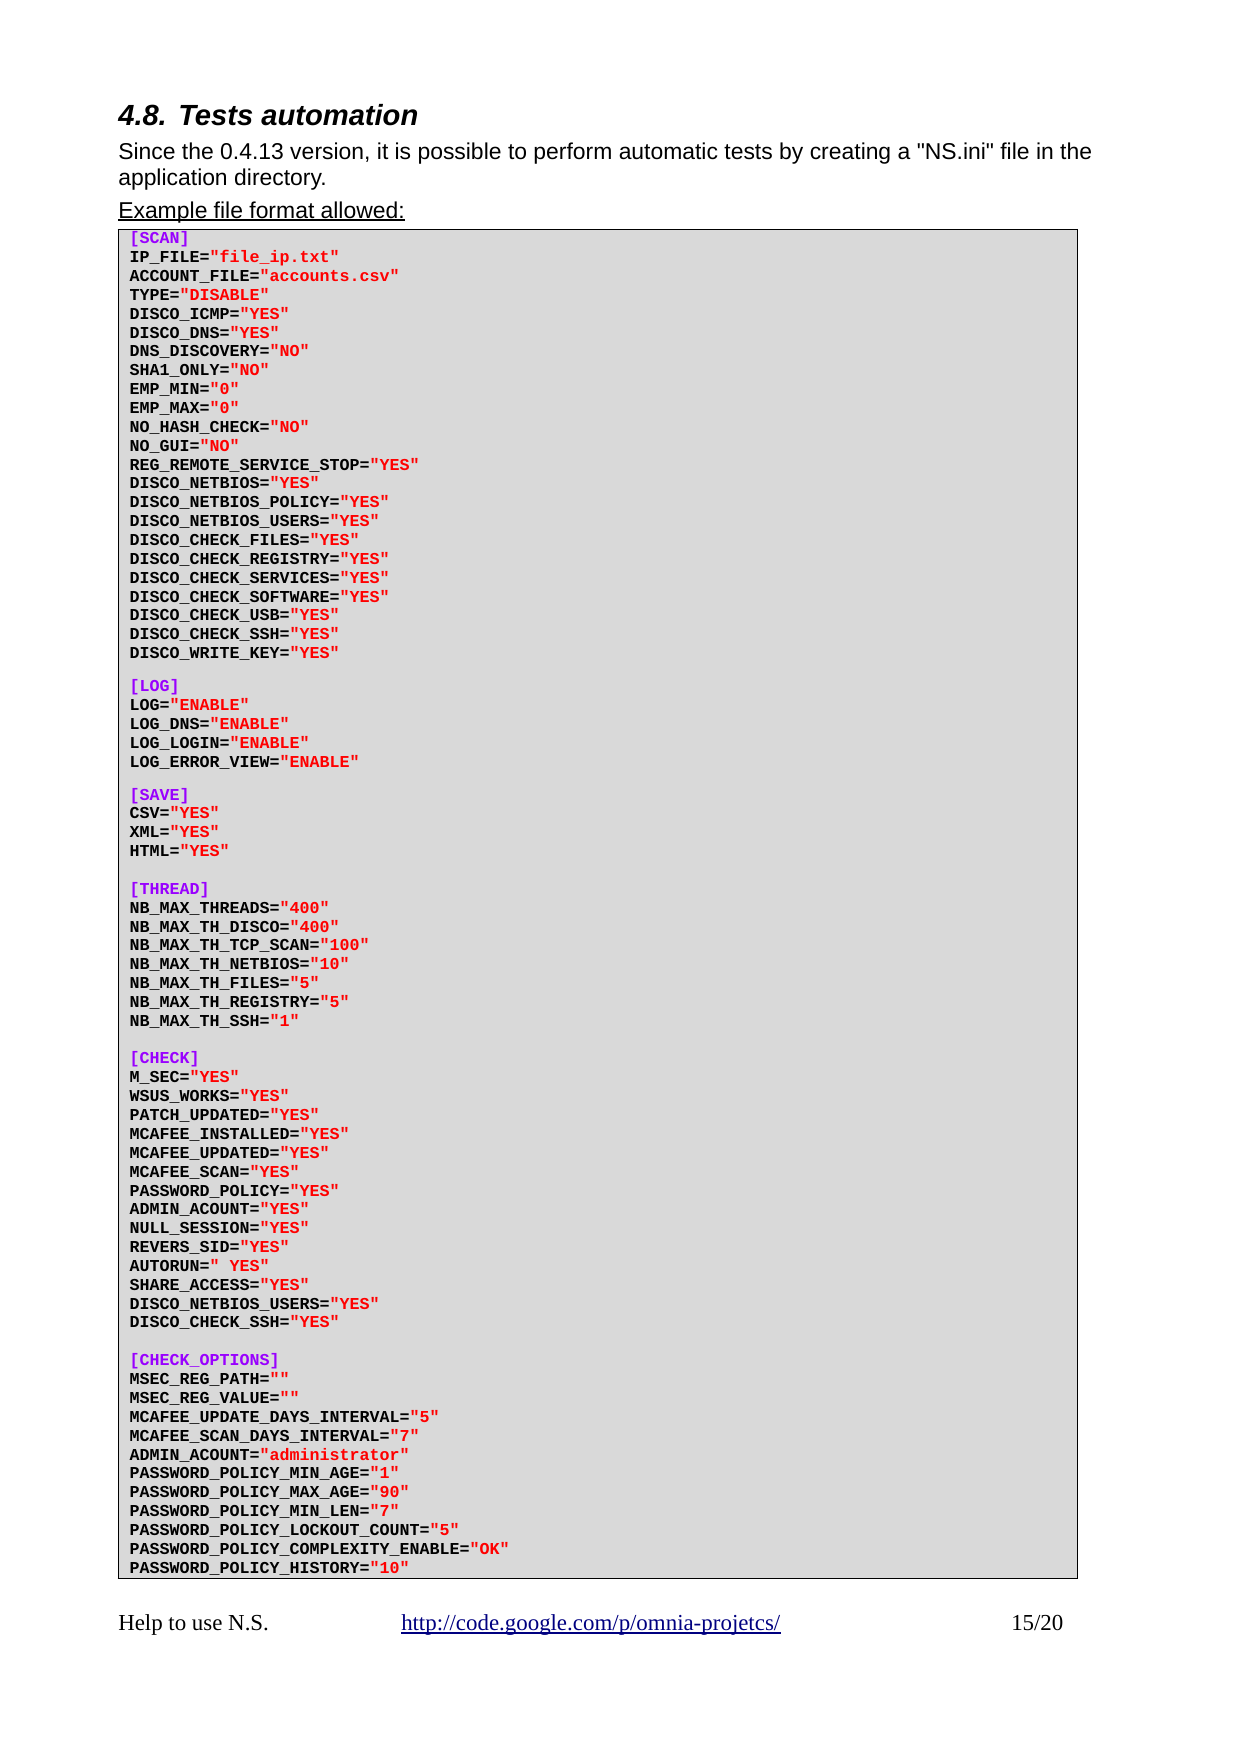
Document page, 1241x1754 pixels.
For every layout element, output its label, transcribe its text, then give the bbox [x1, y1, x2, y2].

table_header [SCAN] IP_FILE="file_ip.txt" ACCOUNT_FILE="accounts.csv" TYPE="DISABLE" DISCO_ICMP="YES" DISCO_DNS="YES" DNS_DISCOVERY="NO" SHA1_ONLY="NO" EMP_MIN="0" EMP_MAX="0" NO_HASH_CHECK="NO" NO_GUI="NO" REG_REMOTE_SERVICE_STOP="YES" DISCO_NETBIOS="YES" DISCO_NETBIOS_POLICY="YES" DISCO_NETBIOS_USERS="YES" DISCO_CHECK_FILES="YES" DISCO_CHECK_REGISTRY="YES" DISCO_CHECK_SERVICES="YES" DISCO_CHECK_SOFTWARE="YES" DISCO_CHECK_USB="YES" DISCO_CHECK_SSH="YES" DISCO_WRITE_KEY="YES" [LOG] LOG="ENABLE" LOG_DNS="ENABLE" LOG_LOGIN="ENABLE" LOG_ERROR_VIEW="ENABLE" [SAVE] CSV="YES" XML="YES" HTML="YES" [THREAD] NB_MAX_THREADS="400" NB_MAX_TH_DISCO="400" NB_MAX_TH_TCP_SCAN="100" NB_MAX_TH_NETBIOS="10" NB_MAX_TH_FILES="5" NB_MAX_TH_REGISTRY="5" NB_MAX_TH_SSH="1" [CHECK] M_SEC="YES" WSUS_WORKS="YES" PATCH_UPDATED="YES" MCAFEE_INSTALLED="YES" MCAFEE_UPDATED="YES" MCAFEE_SCAN="YES" PASSWORD_POLICY="YES" ADMIN_ACOUNT="YES" NULL_SESSION="YES" REVERS_SID="YES" AUTORUN=" YES" SHARE_ACCESS="YES" DISCO_NETBIOS_USERS="YES" DISCO_CHECK_SSH="YES" [CHECK_OPTIONS] MSEC_REG_PATH="" MSEC_REG_VALUE="" MCAFEE_UPDATE_DAYS_INTERVAL="5" MCAFEE_SCAN_DAYS_INTERVAL="7" ADMIN_ACOUNT="administrator" PASSWORD_POLICY_MIN_AGE="1" PASSWORD_POLICY_MAX_AGE="90" PASSWORD_POLICY_MIN_LEN="7" PASSWORD_POLICY_LOCKOUT_COUNT="5" PASSWORD_POLICY_COMPLEXITY_ENABLE="OK" PASSWORD_POLICY_HISTORY="10" [119, 230, 1077, 1578]
text Since the 0.4.13 version, it is possible to perform automatic tests by creating a "NS.ini" file in the application directory. [118, 138, 1122, 191]
subtitle Tests automation [118, 98, 1122, 132]
text Example file format allowed: [118, 197, 1122, 223]
